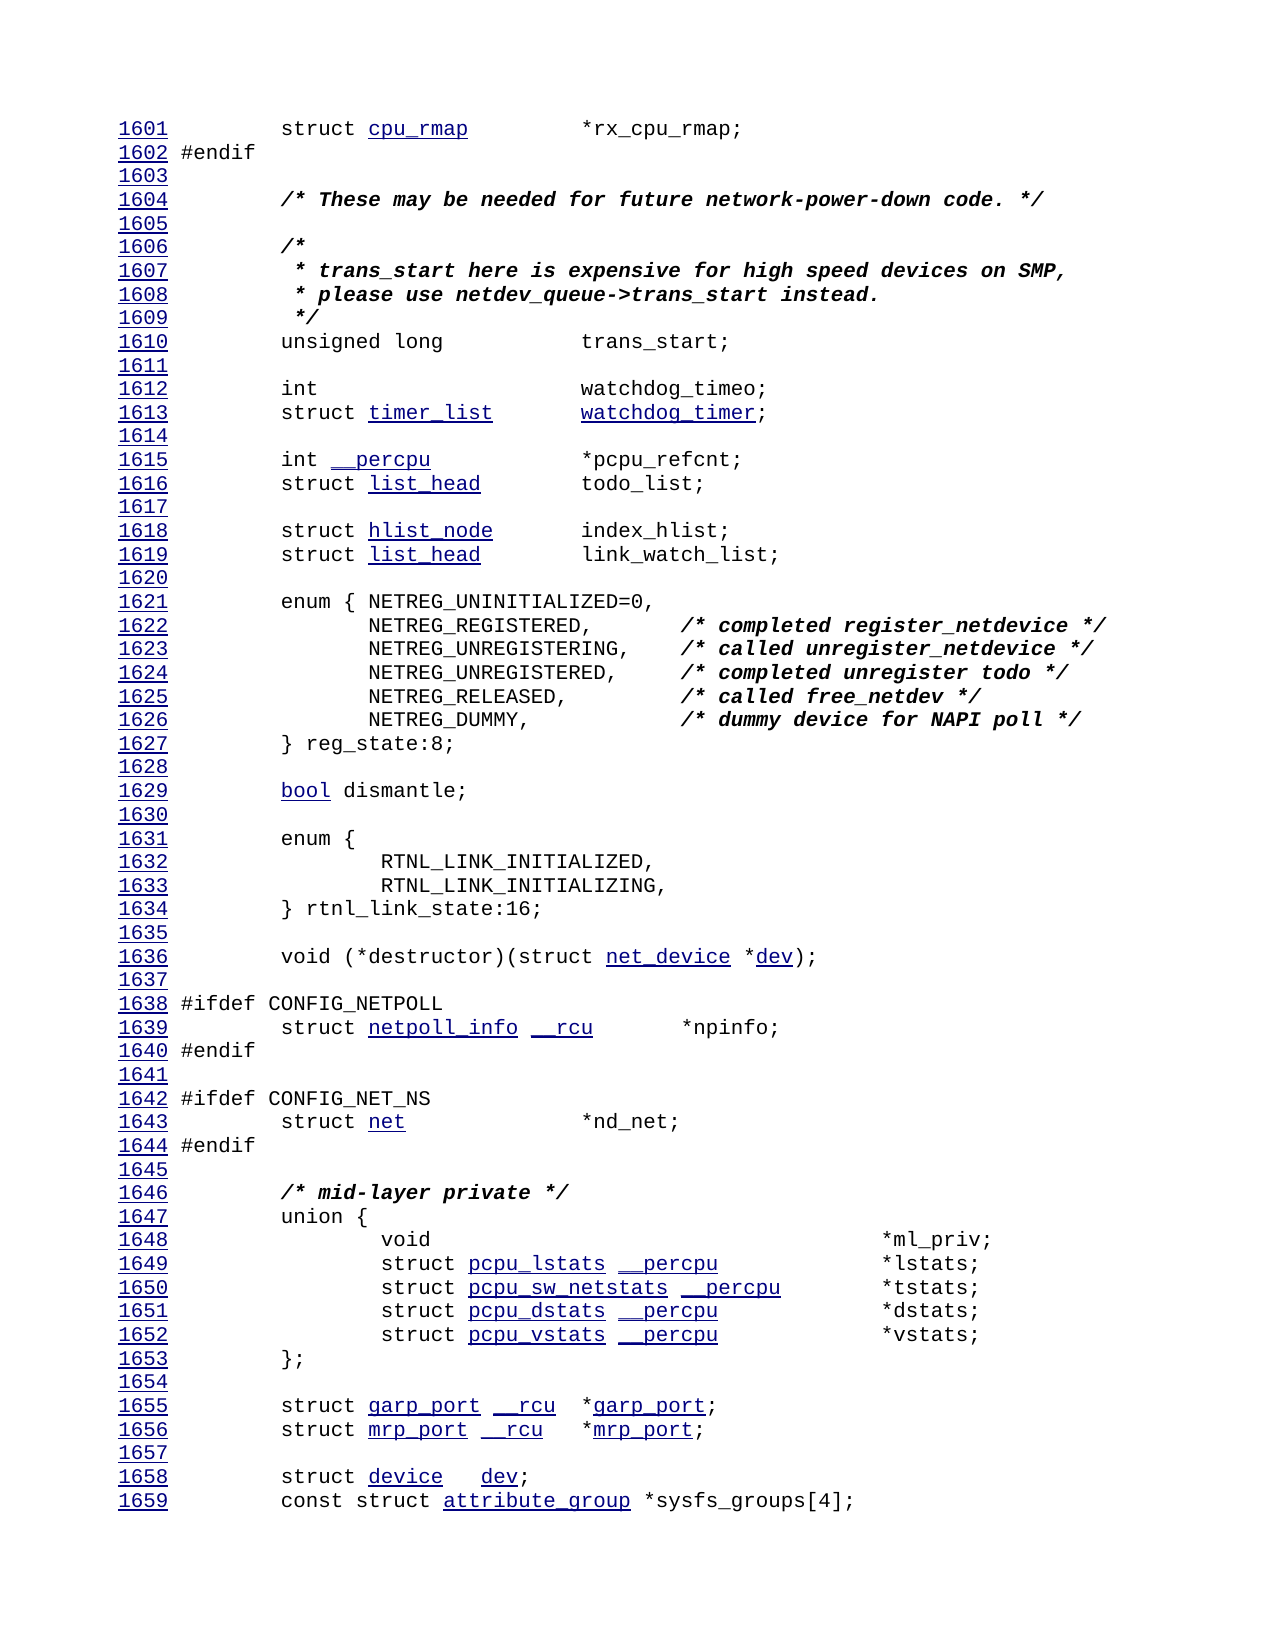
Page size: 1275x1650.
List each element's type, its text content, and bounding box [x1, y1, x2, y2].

text 1648 void *ml_priv; [118, 1229, 1157, 1253]
text 1655 struct garp_port __rcu *garp_port; [118, 1395, 1157, 1419]
text 1620 [118, 567, 1157, 591]
text 1603 [118, 165, 1157, 189]
text 1659 const struct attribute_group *sysfs_groups[4]; [118, 1489, 1157, 1513]
text 1641 [118, 1064, 1157, 1088]
text 1632 RTNL_LINK_INITIALIZED, [118, 851, 1157, 875]
text 1604 /* These may be needed for future network-power-down code. */ [118, 189, 1157, 213]
text 1658 struct device dev; [118, 1466, 1157, 1489]
text 1631 enum { [118, 827, 1157, 851]
text 1646 /* mid-layer private */ [118, 1182, 1157, 1206]
text 1618 struct hlist_node index_hlist; [118, 520, 1157, 544]
text 1622 NETREG_REGISTERED, /* completed register_netdevice */ [118, 615, 1157, 638]
text 1628 [118, 757, 1157, 780]
text 1613 struct timer_list watchdog_timer; [118, 402, 1157, 426]
text 1614 [118, 426, 1157, 449]
text 1656 struct mrp_port __rcu *mrp_port; [118, 1419, 1157, 1442]
text 1653 }; [118, 1348, 1157, 1371]
text 1650 struct pcpu_sw_netstats __percpu *tstats; [118, 1277, 1157, 1300]
text 1624 NETREG_UNREGISTERED, /* completed unregister todo */ [118, 662, 1157, 686]
text 1621 enum { NETREG_UNINITIALIZED=0, [118, 591, 1157, 615]
text 1639 struct netpoll_info __rcu *npinfo; [118, 1017, 1157, 1040]
text 1625 NETREG_RELEASED, /* called free_netdev */ [118, 686, 1157, 709]
text 1635 [118, 922, 1157, 946]
text 1601 struct cpu_rmap *rx_cpu_rmap; [118, 118, 1157, 142]
text 1619 struct list_head link_watch_list; [118, 544, 1157, 567]
text 1605 [118, 213, 1157, 236]
text 1610 unsigned long trans_start; [118, 331, 1157, 354]
text 1634 } rtnl_link_state:16; [118, 898, 1157, 922]
text 1607 * trans_start here is expensive for high speed devices on SMP, [118, 260, 1157, 284]
text 1612 int watchdog_timeo; [118, 378, 1157, 402]
text 1652 struct pcpu_vstats __percpu *vstats; [118, 1324, 1157, 1348]
text 1642 #ifdef CONFIG_NET_NS [118, 1088, 1157, 1111]
text 1638 #ifdef CONFIG_NETPOLL [118, 993, 1157, 1017]
text 1602 #endif [118, 142, 1157, 165]
text 1611 [118, 354, 1157, 378]
text 1637 [118, 969, 1157, 993]
text 1615 int __percpu *pcpu_refcnt; [118, 449, 1157, 473]
text 1606 /* [118, 236, 1157, 260]
text 1608 * please use netdev_queue->trans_start instead. [118, 284, 1157, 307]
text 1640 #endif [118, 1040, 1157, 1064]
text 1617 [118, 496, 1157, 520]
text 1609 */ [118, 307, 1157, 331]
text 1649 struct pcpu_lstats __percpu *lstats; [118, 1253, 1157, 1277]
text 1645 [118, 1158, 1157, 1182]
text 1647 union { [118, 1206, 1157, 1229]
text 1633 RTNL_LINK_INITIALIZING, [118, 875, 1157, 898]
text 1623 NETREG_UNREGISTERING, /* called unregister_netdevice */ [118, 638, 1157, 662]
text 1616 struct list_head todo_list; [118, 473, 1157, 496]
text 1630 [118, 804, 1157, 827]
text 1644 #endif [118, 1135, 1157, 1158]
text 1643 struct net *nd_net; [118, 1111, 1157, 1135]
text 1629 bool dismantle; [118, 780, 1157, 804]
text 1657 [118, 1442, 1157, 1466]
text 1626 NETREG_DUMMY, /* dummy device for NAPI poll */ [118, 709, 1157, 733]
text 1651 struct pcpu_dstats __percpu *dstats; [118, 1300, 1157, 1324]
text 1654 [118, 1371, 1157, 1395]
text 1627 } reg_state:8; [118, 733, 1157, 757]
text 1636 void (*destructor)(struct net_device *dev); [118, 946, 1157, 969]
